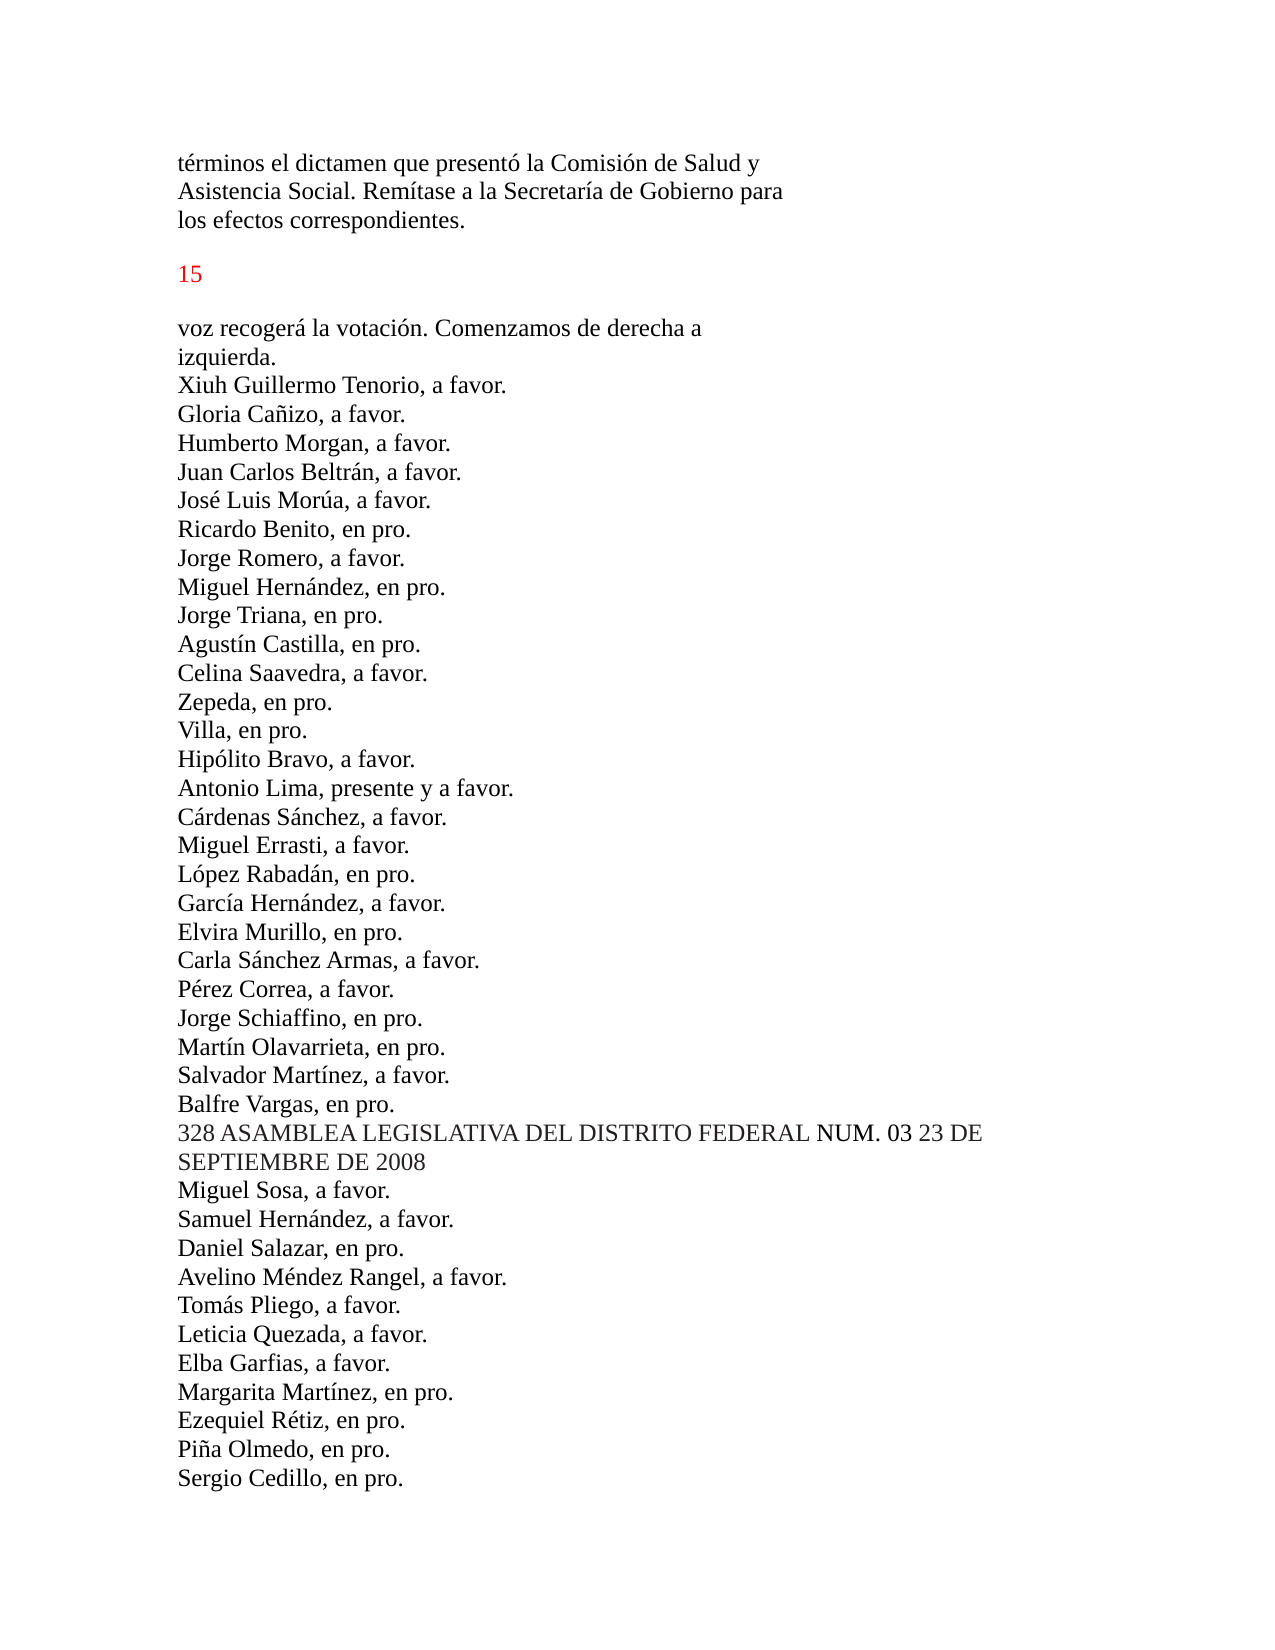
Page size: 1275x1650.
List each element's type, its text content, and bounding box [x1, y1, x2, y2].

text 15 [177, 259, 1098, 288]
text Leticia Quezada, a favor. [177, 1319, 1098, 1348]
text Cárdenas Sánchez, a favor. [177, 802, 1098, 830]
text Villa, en pro. [177, 715, 1098, 744]
text izquierda. [177, 342, 1098, 370]
text Margarita Martínez, en pro. [177, 1377, 1098, 1405]
text Carla Sánchez Armas, a favor. [177, 945, 1098, 974]
text términos el dictamen que presentó la Comisión de Salud y [177, 148, 1098, 176]
text Jorge Schiaffino, en pro. [177, 1003, 1098, 1032]
text Asistencia Social. Remítase a la Secretaría de Gobierno para [177, 176, 1098, 205]
text Antonio Lima, presente y a favor. [177, 773, 1098, 802]
text López Rabadán, en pro. [177, 859, 1098, 888]
text Daniel Salazar, en pro. [177, 1233, 1098, 1262]
text Humberto Morgan, a favor. [177, 428, 1098, 457]
text Gloria Cañizo, a favor. [177, 399, 1098, 428]
text Avelino Méndez Rangel, a favor. [177, 1262, 1098, 1290]
text Jorge Romero, a favor. [177, 543, 1098, 572]
text Xiuh Guillermo Tenorio, a favor. [177, 370, 1098, 399]
text Hipólito Bravo, a favor. [177, 744, 1098, 773]
text Zepeda, en pro. [177, 687, 1098, 715]
text Miguel Hernández, en pro. [177, 572, 1098, 600]
text Salvador Martínez, a favor. [177, 1060, 1098, 1089]
text Juan Carlos Beltrán, a favor. [177, 457, 1098, 485]
text Samuel Hernández, a favor. [177, 1204, 1098, 1233]
text Miguel Sosa, a favor. [177, 1175, 1098, 1204]
text José Luis Morúa, a favor. [177, 485, 1098, 514]
text 328 ASAMBLEA LEGISLATIVA DEL DISTRITO FEDERAL NUM. 03 23 DE SEPTIEMBRE DE 2008 [177, 1118, 1098, 1175]
text Tomás Pliego, a favor. [177, 1290, 1098, 1319]
text Elba Garfias, a favor. [177, 1348, 1098, 1377]
text Ezequiel Rétiz, en pro. [177, 1405, 1098, 1434]
text los efectos correspondientes. [177, 205, 1098, 234]
text voz recogerá la votación. Comenzamos de derecha a [177, 313, 1098, 342]
text Elvira Murillo, en pro. [177, 917, 1098, 945]
text Pérez Correa, a favor. [177, 974, 1098, 1003]
text Ricardo Benito, en pro. [177, 514, 1098, 543]
text Celina Saavedra, a favor. [177, 658, 1098, 687]
text Piña Olmedo, en pro. [177, 1434, 1098, 1463]
text Agustín Castilla, en pro. [177, 629, 1098, 658]
text Martín Olavarrieta, en pro. [177, 1032, 1098, 1060]
text Balfre Vargas, en pro. [177, 1089, 1098, 1118]
text García Hernández, a favor. [177, 888, 1098, 917]
text Sergio Cedillo, en pro. [177, 1463, 1098, 1492]
text Jorge Triana, en pro. [177, 600, 1098, 629]
text Miguel Errasti, a favor. [177, 830, 1098, 859]
